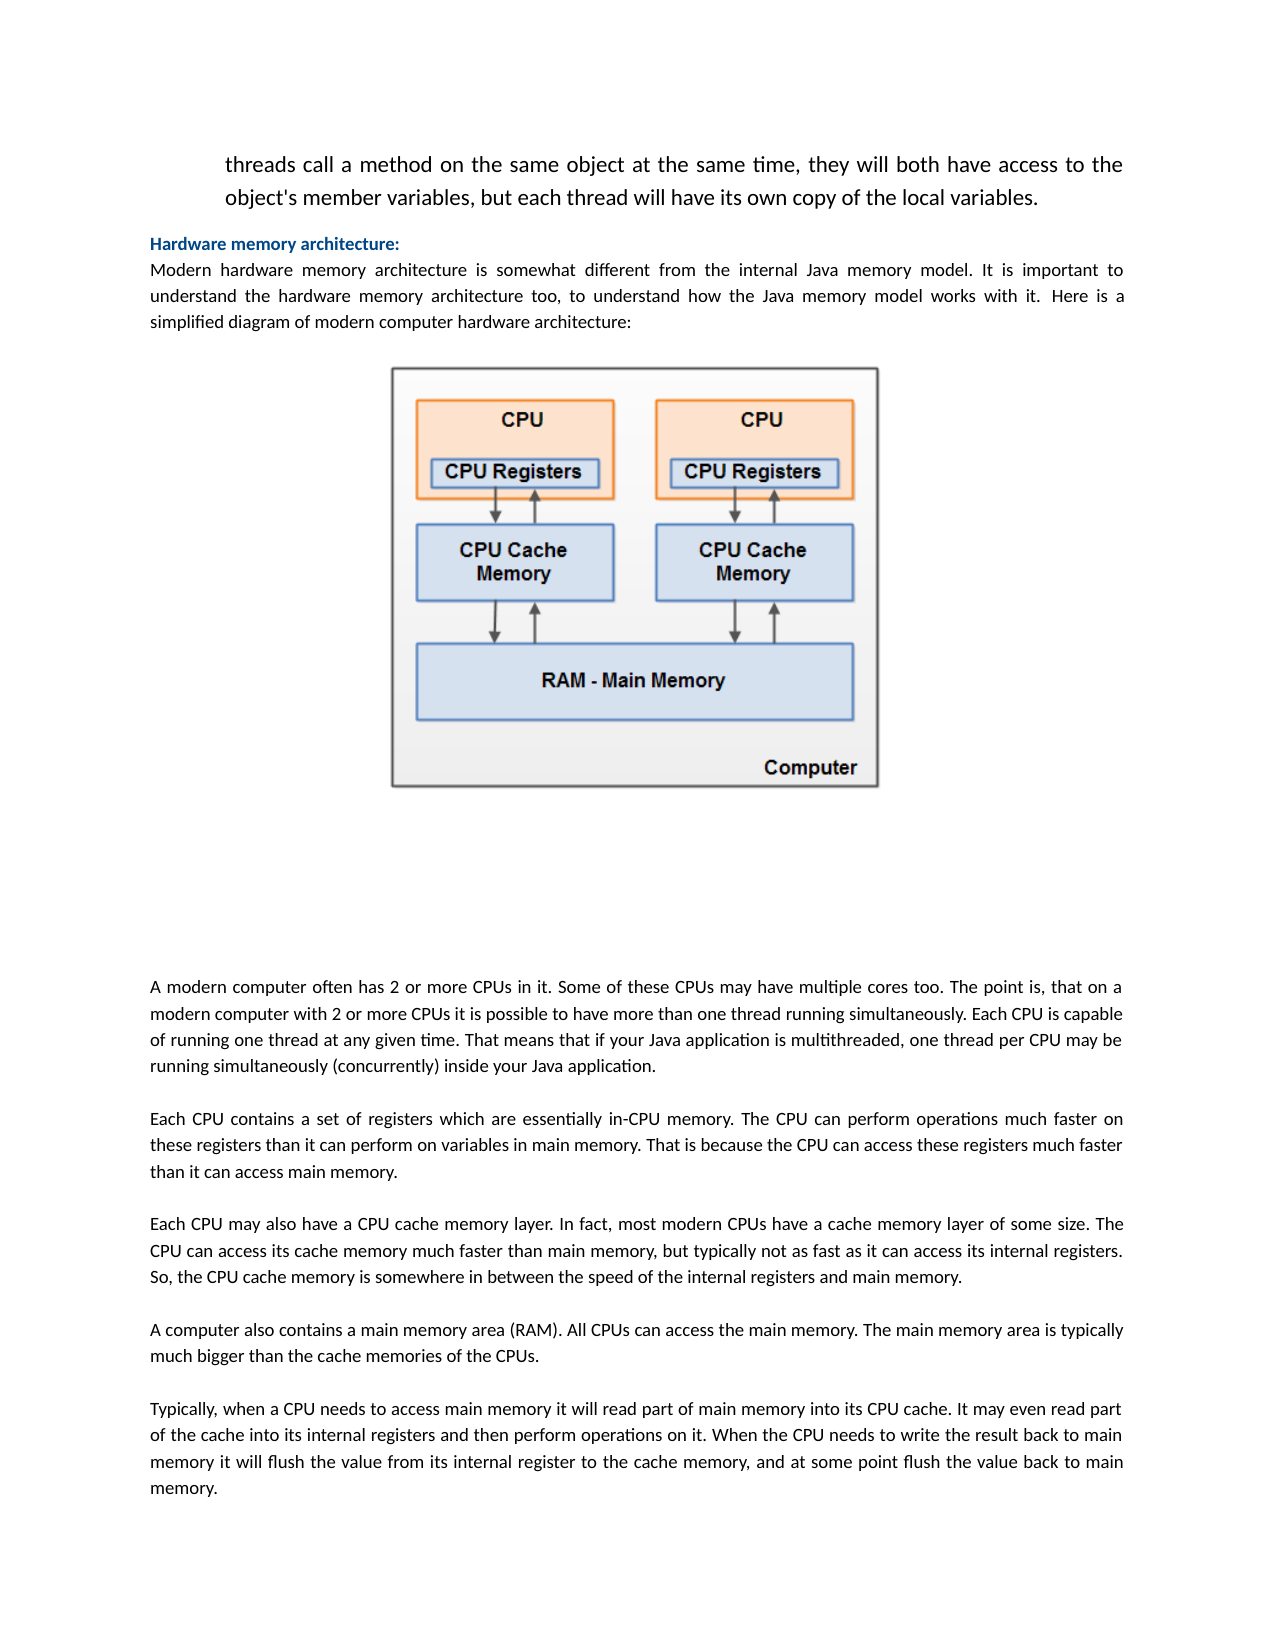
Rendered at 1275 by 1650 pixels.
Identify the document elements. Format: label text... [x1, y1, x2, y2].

list threads call a method on the same object at the same time, they will both have access to the object's member variables, but each thread will have its own copy of the local variables. [187, 150, 1125, 212]
list Typically, when a CPU needs to access main memory it will read part of main memory into its CPU cache. It may even read part of the cache into its internal registers and then perform operations on it. When the CPU needs to write the result back to main memory it will flush the value from its internal register to the cache memory, and at some point flush the value back to main memory. [150, 1397, 1125, 1499]
list Each CPU may also have a CPU cache memory layer. In fact, most modern CPUs have a cache memory layer of some size. The CPU can access its cache memory much faster than main memory, but typically not as fast as it can access its internal registers. So, the CPU cache memory is somewhere in between the speed of the internal registers and main memory. [150, 1213, 1125, 1288]
list A modern computer often has 2 or more CPUs in it. Some of these CPUs may have multiple cores too. The point is, that on a modern computer with 2 or more CPUs it is possible to have more than one thread running simultaneously. Each CPU is capable of running one thread at any given time. That means that if your Java application is multithreaded, one thread per CPU may be running simultaneously (concurrently) inside your Java application. [150, 975, 1125, 1077]
list A computer also contains a main memory area (RAM). All CPUs can access the main memory. The main memory area is typically much bigger than the cache memories of the CPUs. [150, 1318, 1125, 1367]
list Hardware memory architecture: [150, 232, 1125, 254]
picture [360, 337, 915, 825]
list Each CPU contains a set of registers which are essentially in-CPU memory. The CPU can perform operations much faster on these registers than it can perform on variables in main memory. That is because the CPU can access these registers much faster than it can access main memory. [150, 1107, 1125, 1183]
list Modern hardware memory architecture is somewhat different from the internal Java memory model. It is important to understand the hardware memory architecture too, to understand how the Java memory model works with it. Here is a simplified diagram of modern computer hardware architecture: [150, 258, 1125, 334]
